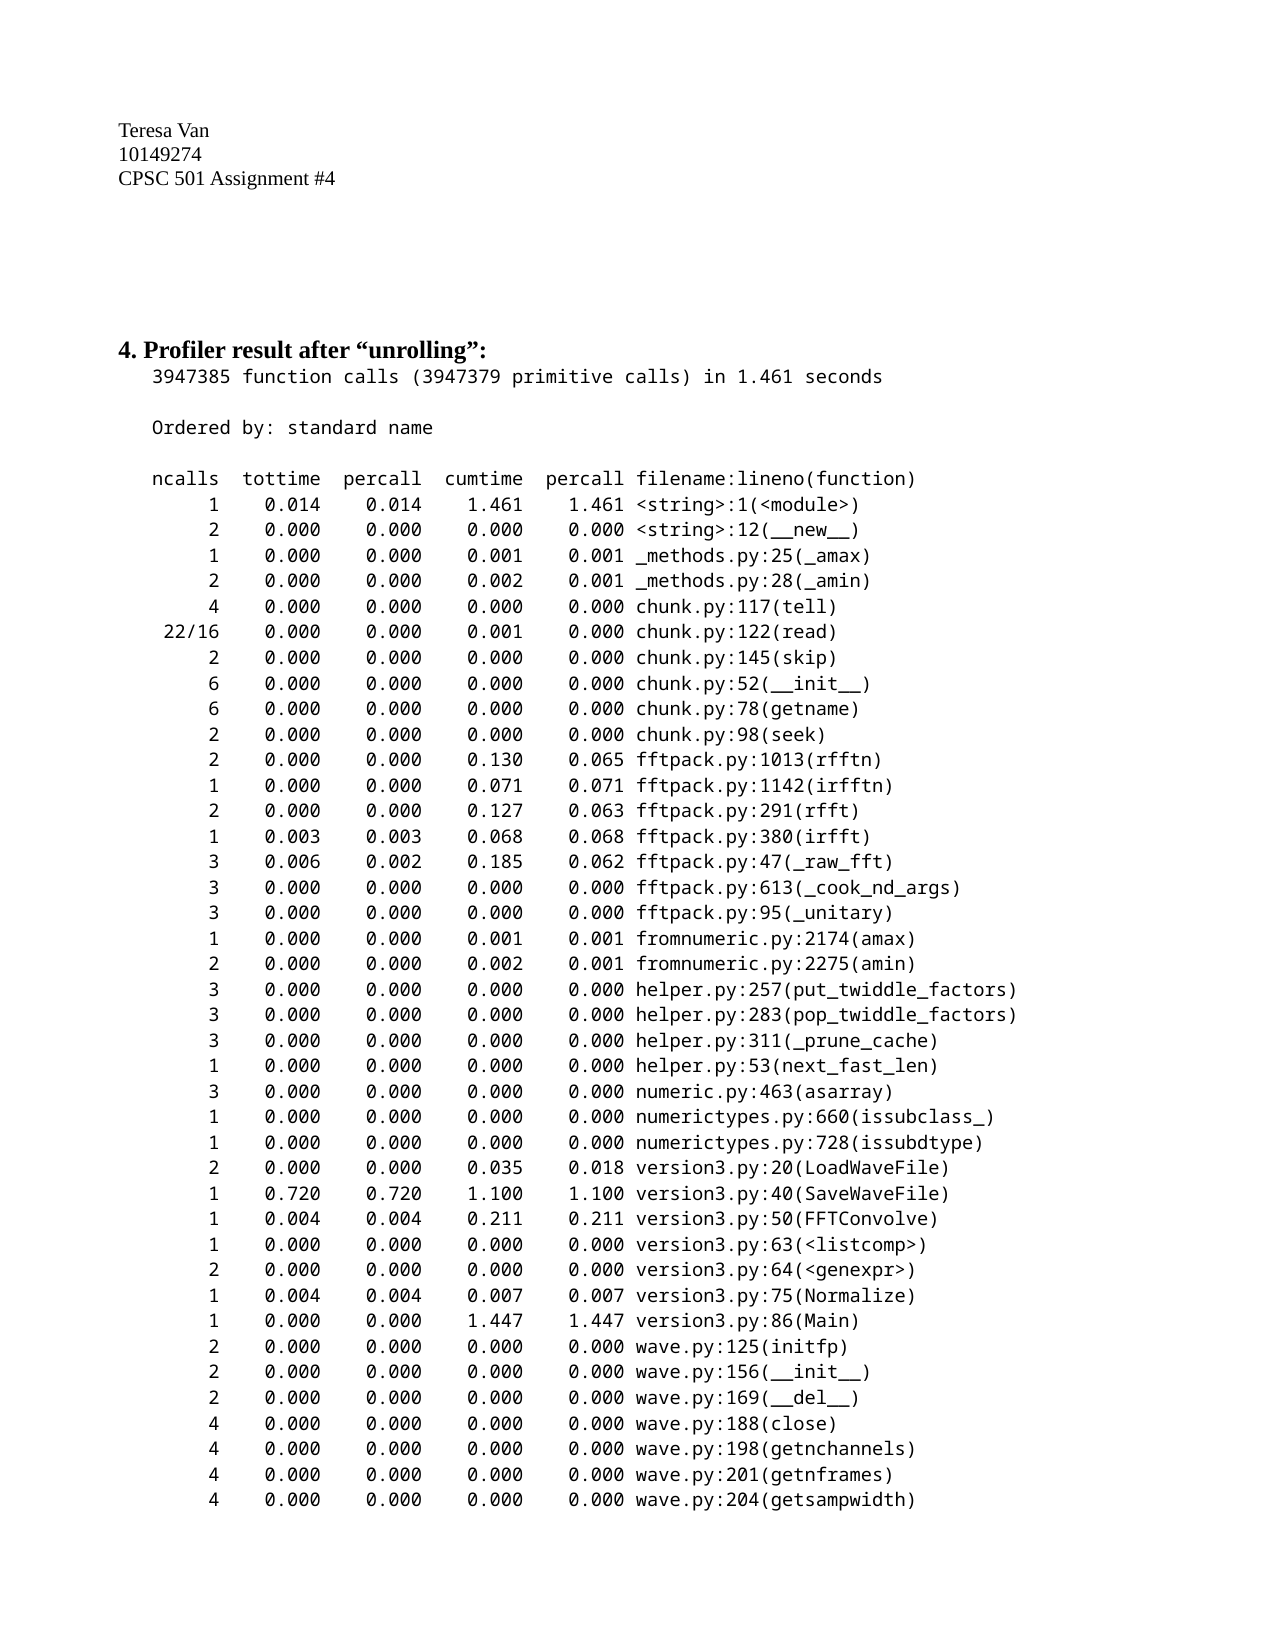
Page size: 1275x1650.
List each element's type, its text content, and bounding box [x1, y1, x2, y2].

text 4 0.000 0.000 0.000 0.000 wave.py:188(close) [118, 1410, 1157, 1435]
text 1 0.000 0.000 0.071 0.071 fftpack.py:1142(irfftn) [118, 772, 1157, 797]
text 1 0.000 0.000 0.000 0.000 numerictypes.py:728(issubdtype) [118, 1129, 1157, 1155]
text ncalls tottime percall cumtime percall filename:lineno(function) [118, 466, 1157, 491]
text 1 0.000 0.000 0.000 0.000 version3.py:63(<listcomp>) [118, 1231, 1157, 1257]
text 2 0.000 0.000 0.130 0.065 fftpack.py:1013(rfftn) [118, 746, 1157, 772]
text 2 0.000 0.000 0.000 0.000 chunk.py:145(skip) [118, 644, 1157, 670]
text 1 0.000 0.000 0.000 0.000 numerictypes.py:660(issubclass_) [118, 1104, 1157, 1129]
text 1 0.004 0.004 0.007 0.007 version3.py:75(Normalize) [118, 1282, 1157, 1308]
text Ordered by: standard name [118, 414, 1157, 440]
text 3 0.000 0.000 0.000 0.000 helper.py:311(_prune_cache) [118, 1027, 1157, 1053]
text 6 0.000 0.000 0.000 0.000 chunk.py:78(getname) [118, 695, 1157, 721]
text 1 0.720 0.720 1.100 1.100 version3.py:40(SaveWaveFile) [118, 1180, 1157, 1206]
text 1 0.000 0.000 0.000 0.000 helper.py:53(next_fast_len) [118, 1053, 1157, 1078]
text 4 0.000 0.000 0.000 0.000 chunk.py:117(tell) [118, 593, 1157, 619]
text 2 0.000 0.000 0.002 0.001 _methods.py:28(_amin) [118, 568, 1157, 593]
text 3 0.006 0.002 0.185 0.062 fftpack.py:47(_raw_fft) [118, 848, 1157, 874]
text 1 0.000 0.000 1.447 1.447 version3.py:86(Main) [118, 1308, 1157, 1333]
text 1 0.000 0.000 0.001 0.001 fromnumeric.py:2174(amax) [118, 925, 1157, 951]
text 2 0.000 0.000 0.000 0.000 <string>:12(__new__) [118, 517, 1157, 542]
text 6 0.000 0.000 0.000 0.000 chunk.py:52(__init__) [118, 670, 1157, 695]
text 22/16 0.000 0.000 0.001 0.000 chunk.py:122(read) [118, 619, 1157, 644]
text 2 0.000 0.000 0.127 0.063 fftpack.py:291(rfft) [118, 797, 1157, 823]
text 3 0.000 0.000 0.000 0.000 fftpack.py:95(_unitary) [118, 899, 1157, 925]
text 1 0.004 0.004 0.211 0.211 version3.py:50(FFTConvolve) [118, 1206, 1157, 1231]
text 4 0.000 0.000 0.000 0.000 wave.py:201(getnframes) [118, 1461, 1157, 1486]
text 2 0.000 0.000 0.000 0.000 wave.py:125(initfp) [118, 1333, 1157, 1359]
text 2 0.000 0.000 0.000 0.000 wave.py:169(__del__) [118, 1384, 1157, 1410]
text 1 0.000 0.000 0.001 0.001 _methods.py:25(_amax) [118, 542, 1157, 568]
text 3 0.000 0.000 0.000 0.000 helper.py:257(put_twiddle_factors) [118, 976, 1157, 1002]
text 3 0.000 0.000 0.000 0.000 fftpack.py:613(_cook_nd_args) [118, 874, 1157, 899]
text 3947385 function calls (3947379 primitive calls) in 1.461 seconds [118, 363, 1157, 389]
text 3 0.000 0.000 0.000 0.000 helper.py:283(pop_twiddle_factors) [118, 1002, 1157, 1027]
text 4. Profiler result after “unrolling”: [118, 335, 1157, 363]
text 1 0.003 0.003 0.068 0.068 fftpack.py:380(irfft) [118, 823, 1157, 848]
text 2 0.000 0.000 0.002 0.001 fromnumeric.py:2275(amin) [118, 951, 1157, 976]
text 2 0.000 0.000 0.035 0.018 version3.py:20(LoadWaveFile) [118, 1155, 1157, 1180]
text 1 0.014 0.014 1.461 1.461 <string>:1(<module>) [118, 491, 1157, 517]
text 4 0.000 0.000 0.000 0.000 wave.py:204(getsampwidth) [118, 1486, 1157, 1512]
text 3 0.000 0.000 0.000 0.000 numeric.py:463(asarray) [118, 1078, 1157, 1104]
text 2 0.000 0.000 0.000 0.000 chunk.py:98(seek) [118, 721, 1157, 746]
text 2 0.000 0.000 0.000 0.000 wave.py:156(__init__) [118, 1359, 1157, 1384]
text 2 0.000 0.000 0.000 0.000 version3.py:64(<genexpr>) [118, 1257, 1157, 1282]
text 4 0.000 0.000 0.000 0.000 wave.py:198(getnchannels) [118, 1435, 1157, 1461]
